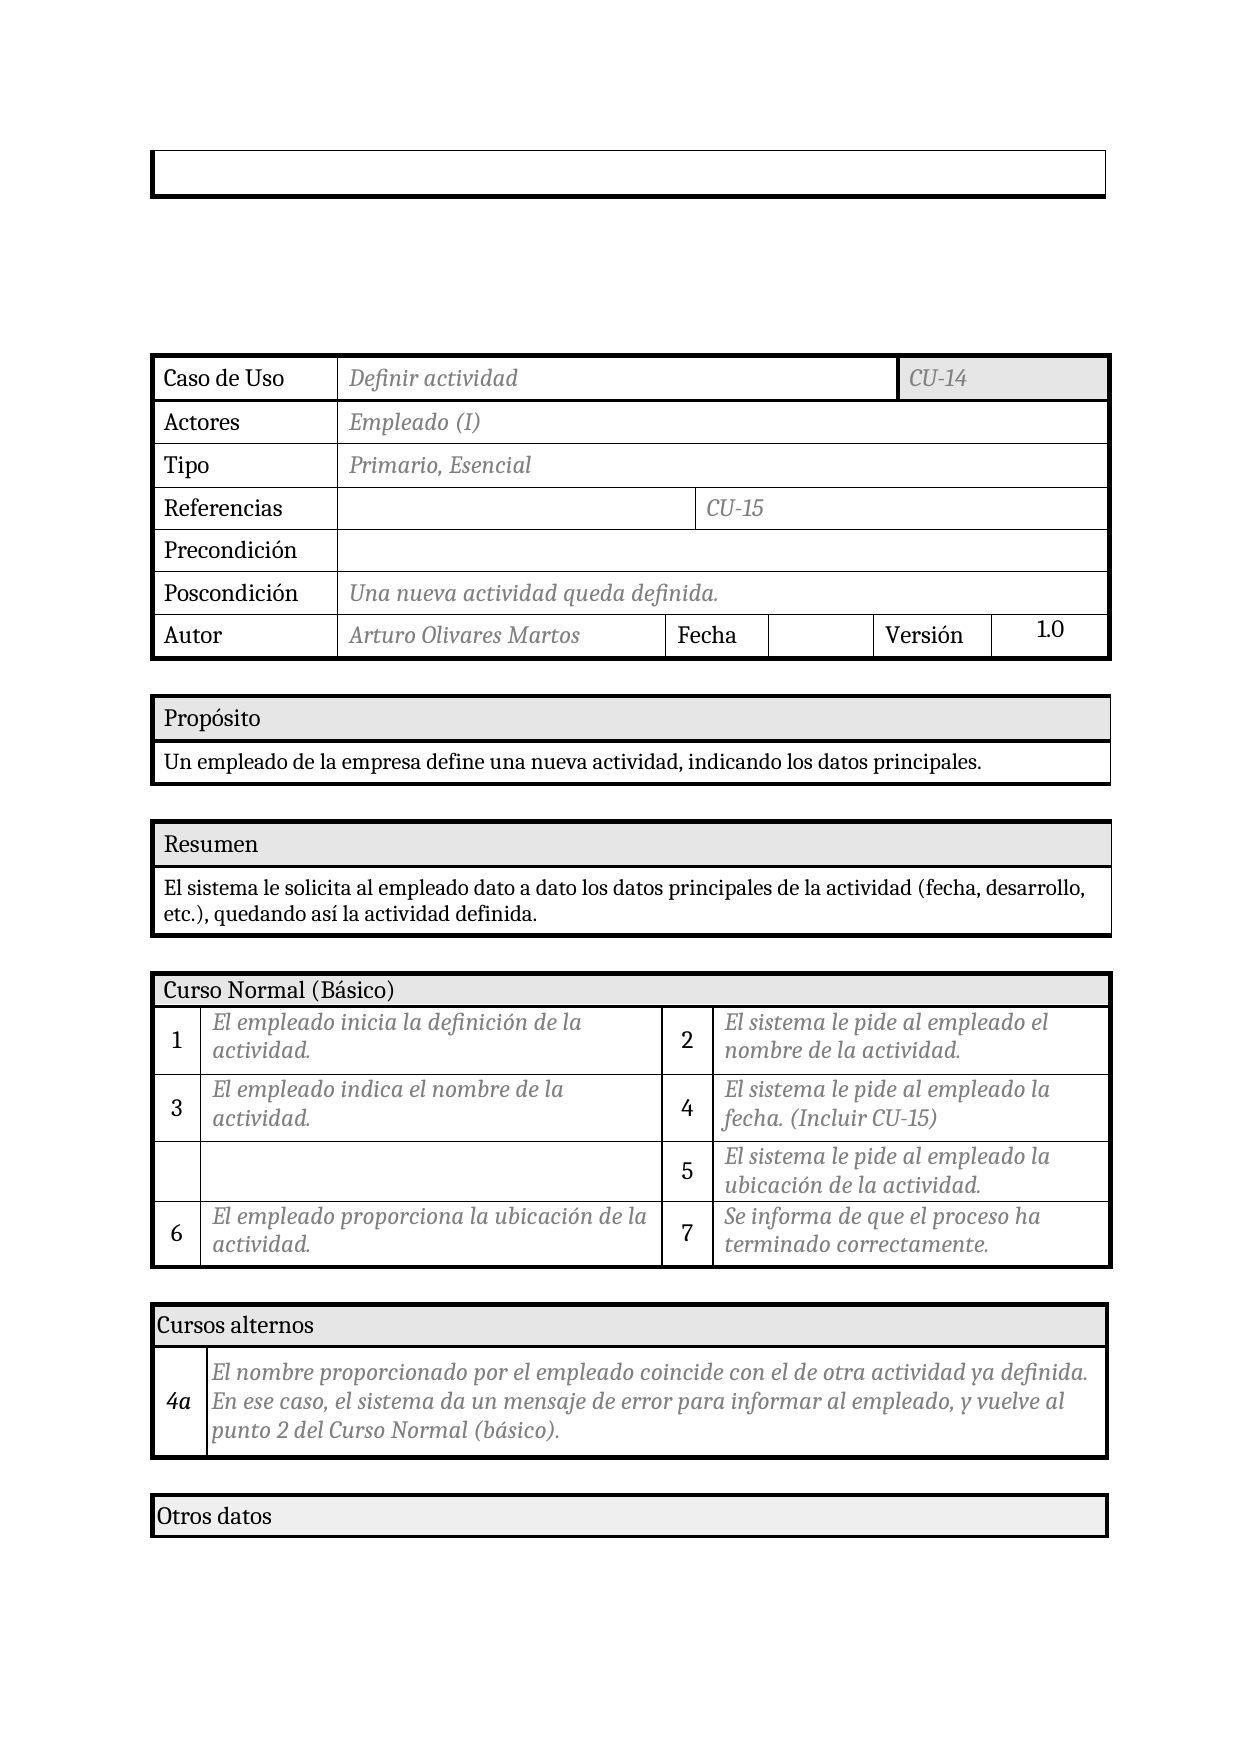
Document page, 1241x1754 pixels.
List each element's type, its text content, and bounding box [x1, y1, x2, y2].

table_header CU-14 [900, 358, 1107, 399]
table_cell El empleado inicia la definición de la actividad. [201, 1008, 661, 1074]
table_header Otros datos [155, 1497, 1105, 1535]
table_header Definir actividad [338, 358, 896, 399]
table_cell Se informa de que el proceso ha terminado correctamente. [714, 1202, 1108, 1264]
table_cell 7 [663, 1202, 712, 1264]
table_cell Actores [155, 402, 337, 443]
table_cell [338, 488, 695, 529]
table_cell El empleado proporciona la ubicación de la actividad. [201, 1202, 661, 1264]
table_cell [155, 1142, 200, 1201]
table_cell 4a [155, 1348, 206, 1455]
table_header Propósito [155, 698, 1110, 739]
table_cell 1.0 [992, 615, 1107, 656]
table_cell El sistema le solicita al empleado dato a dato los datos principales de la actividad (fecha, desarrollo, etc.), quedando así la actividad definida. [155, 868, 1111, 933]
table_cell 1 [155, 1008, 200, 1074]
table_cell Tipo [155, 444, 337, 487]
table_cell CU-15 [696, 488, 1107, 529]
table_cell Primario, Esencial [338, 444, 1107, 487]
table_cell El sistema le pide al empleado el nombre de la actividad. [714, 1008, 1108, 1074]
table_cell Autor [155, 615, 337, 656]
table_cell 2 [663, 1008, 712, 1074]
table_cell El sistema le pide al empleado la ubicación de la actividad. [714, 1142, 1108, 1201]
table_cell Versión [874, 615, 991, 656]
table_cell [155, 151, 1105, 194]
table_cell 4 [663, 1075, 712, 1141]
table_cell El sistema le pide al empleado la fecha. (Incluir CU-15) [714, 1075, 1108, 1141]
table_cell Precondición [155, 530, 337, 571]
table_header Caso de Uso [155, 358, 337, 399]
table_cell Fecha [666, 615, 768, 656]
table_cell 3 [155, 1075, 200, 1141]
table_cell Una nueva actividad queda definida. [338, 572, 1107, 613]
table_cell El nombre proporcionado por el empleado coincide con el de otra actividad ya definida. En ese caso, el sistema da un mensaje de error para informar al empleado, y vuelve al punto 2 del Curso Normal (básico). [208, 1348, 1105, 1455]
table_header Cursos alternos [155, 1307, 1105, 1345]
table_cell Un empleado de la empresa define una nueva actividad, indicando los datos principales. [155, 743, 1110, 781]
table_cell [201, 1142, 661, 1201]
table_header Resumen [155, 824, 1111, 865]
table_cell Referencias [155, 488, 337, 529]
table_header Curso Normal (Básico) [155, 976, 1108, 1004]
table_cell El empleado indica el nombre de la actividad. [201, 1075, 661, 1141]
table_cell [769, 615, 873, 656]
table_cell Poscondición [155, 572, 337, 613]
table_cell [338, 530, 1107, 571]
table_cell 5 [663, 1142, 712, 1201]
table_cell Arturo Olivares Martos [338, 615, 665, 656]
table_cell Empleado (I) [338, 402, 1107, 443]
table_cell 6 [155, 1202, 200, 1264]
